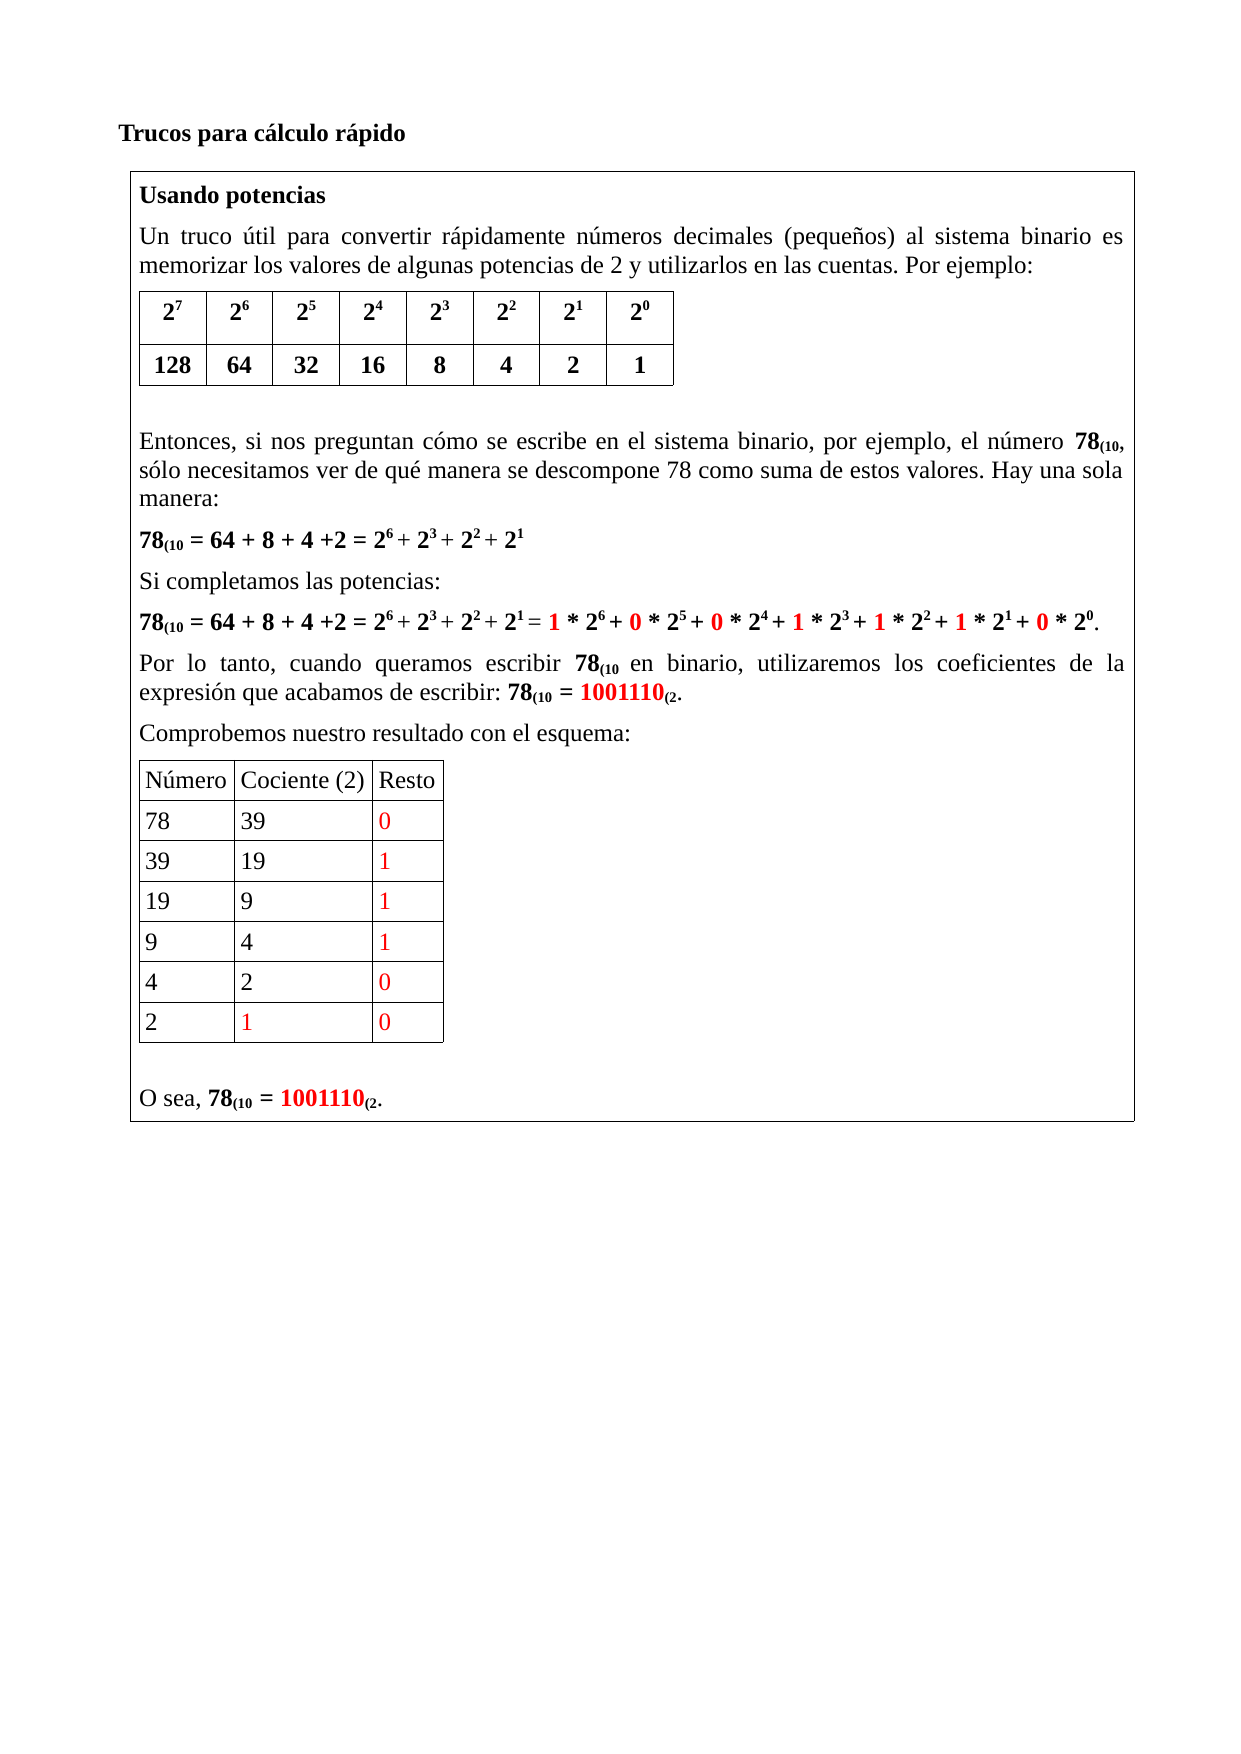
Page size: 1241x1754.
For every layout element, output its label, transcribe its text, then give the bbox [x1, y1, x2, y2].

table_header 20 [607, 292, 673, 344]
table_header 26 [207, 292, 272, 344]
table_header 23 [407, 292, 473, 344]
table_cell 39 [235, 801, 372, 840]
table_cell 0 [373, 1003, 443, 1042]
table_cell 0 [373, 962, 443, 1002]
table_header Resto [373, 761, 443, 800]
text O sea, 78(10 = 1001110(2. [139, 1083, 1125, 1112]
text Comprobemos nuestro resultado con el esquema: [139, 718, 1125, 747]
text Si completamos las potencias: [139, 566, 1125, 595]
table_cell 19 [140, 882, 234, 921]
table_cell 128 [140, 345, 206, 384]
table_header Número [140, 761, 234, 800]
table_cell 2 [140, 1003, 234, 1042]
table_cell 2 [235, 962, 372, 1002]
table_cell 4 [235, 922, 372, 961]
table_cell 1 [373, 841, 443, 881]
text Usando potencias [139, 180, 1125, 209]
table_cell 16 [340, 345, 406, 384]
text Entonces, si nos preguntan cómo se escribe en el sistema binario, por ejemplo, el número 78(10, sólo necesitamos ver de qué manera se descompone 78 como suma de estos valores. Hay una sola manera: [139, 426, 1125, 512]
table_cell 9 [235, 882, 372, 921]
table_cell 4 [474, 345, 539, 384]
table_cell 39 [140, 841, 234, 881]
text 78(10 = 64 + 8 + 4 +2 = 26 + 23 + 22 + 21 [139, 525, 1125, 553]
table_header 21 [540, 292, 606, 344]
table_cell 64 [207, 345, 272, 384]
text Por lo tanto, cuando queramos escribir 78(10 en binario, utilizaremos los coeficientes de la expresión que acabamos de escribir: 78(10 = 1001110(2. [139, 648, 1125, 706]
text 78(10 = 64 + 8 + 4 +2 = 26 + 23 + 22 + 21 = 1 * 26 + 0 * 25 + 0 * 24 + 1 * 23 + 1 * 22 + 1 * 21 + 0 * 20. [139, 607, 1125, 636]
table_cell 32 [273, 345, 339, 384]
table_cell 1 [607, 345, 673, 384]
table_header 22 [474, 292, 539, 344]
text Un truco útil para convertir rápidamente números decimales (pequeños) al sistema binario es memorizar los valores de algunas potencias de 2 y utilizarlos en las cuentas. Por ejemplo: [139, 221, 1125, 279]
table_cell 4 [140, 962, 234, 1002]
table_cell 8 [407, 345, 473, 384]
table_header 25 [273, 292, 339, 344]
table_cell 2 [540, 345, 606, 384]
table_cell 9 [140, 922, 234, 961]
subtitle Trucos para cálculo rápido [118, 118, 1122, 147]
table_cell 0 [373, 801, 443, 840]
table_header 24 [340, 292, 406, 344]
table_cell 1 [373, 922, 443, 961]
table_cell 1 [235, 1003, 372, 1042]
table_header 27 [140, 292, 206, 344]
table_header Cociente (2) [235, 761, 372, 800]
table_cell 19 [235, 841, 372, 881]
table_cell 78 [140, 801, 234, 840]
table_cell 1 [373, 882, 443, 921]
